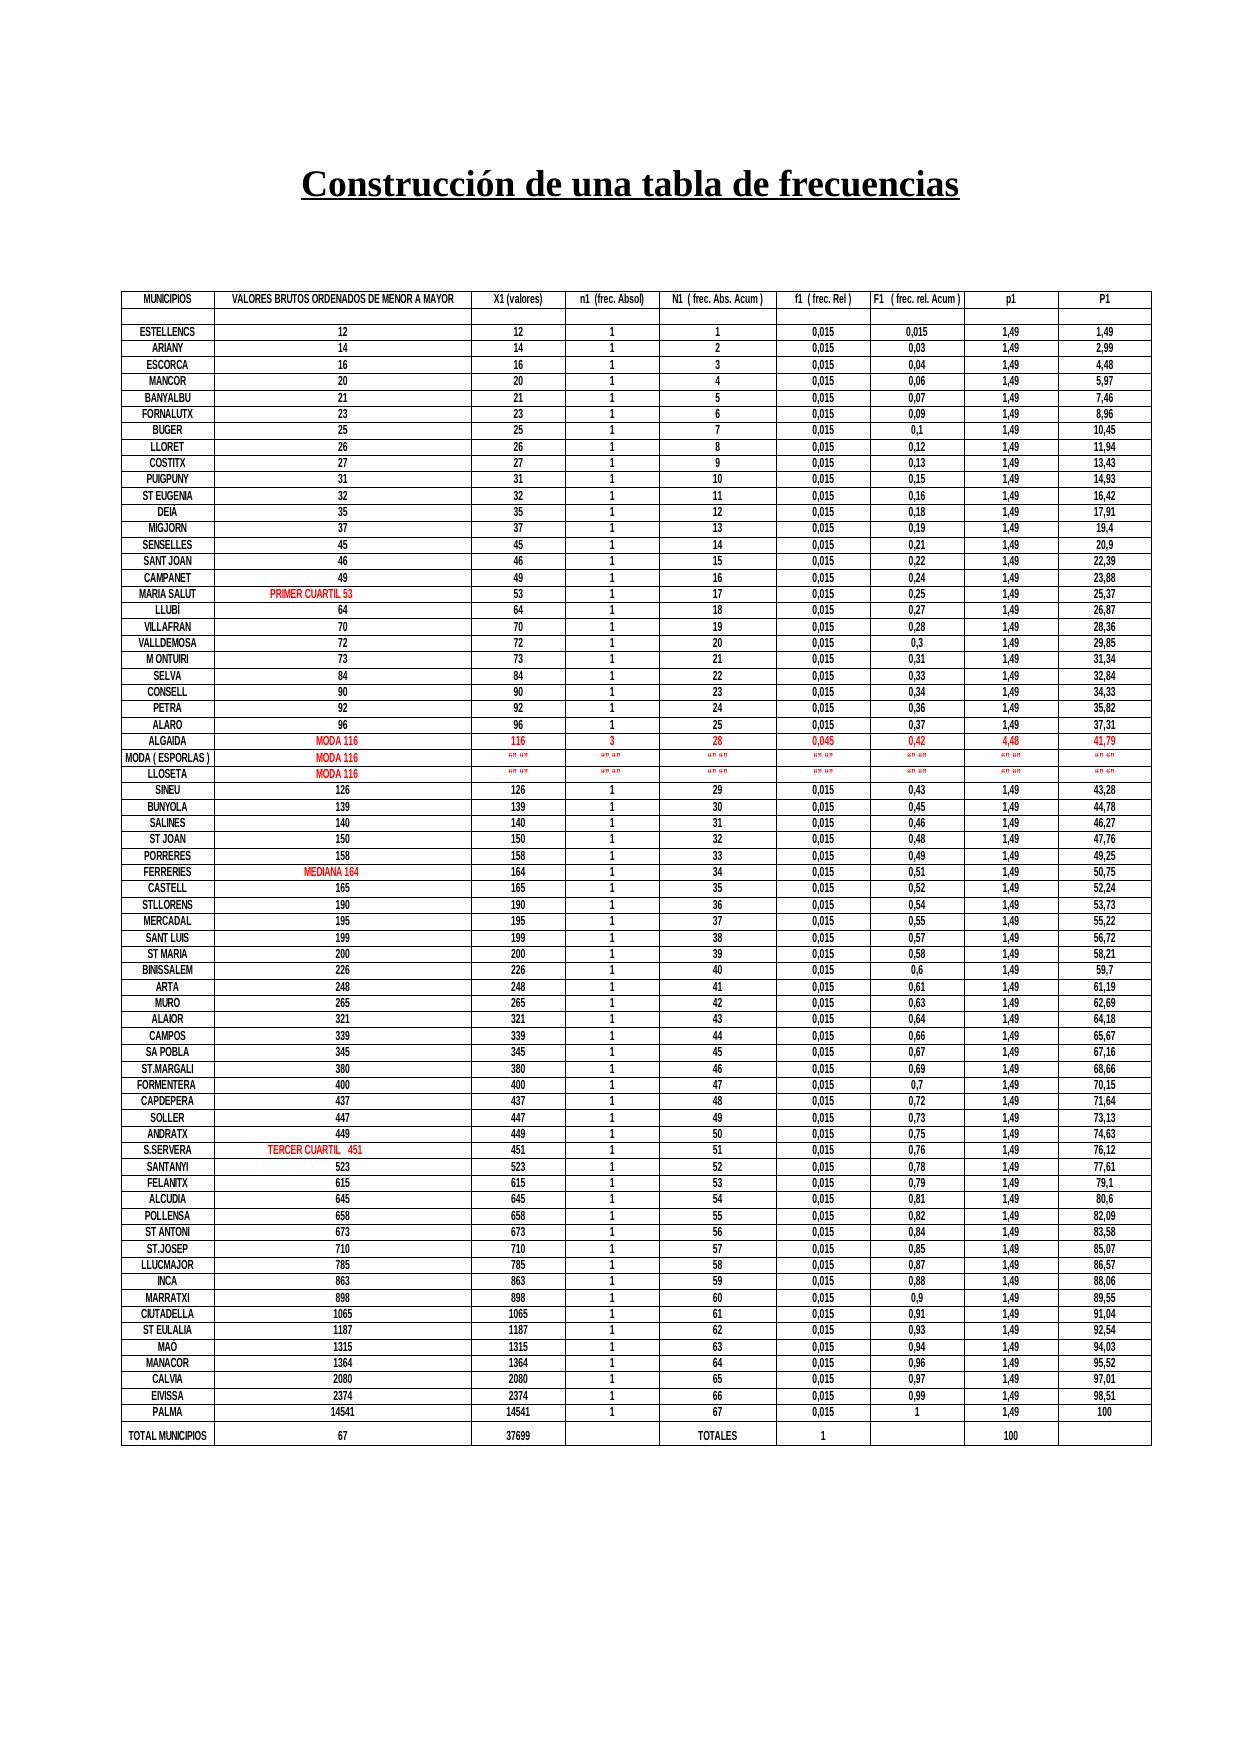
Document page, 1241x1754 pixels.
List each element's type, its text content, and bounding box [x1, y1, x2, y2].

table_header [1164, 118, 1174, 1623]
table_header D) Primer cuartil: Para obtener este dato basta con multiplicar el total de municipios por 0,25, o sea, 67x0.25, lo cual nos da un resultado de 16.75 y que corresponde con el municipio de María de la Salut con 53 empresas en régimen general. Otra forma de llevar a cabo el cálculo anterior sería a través del análisis de una tabla de frecuencias absolutas, relativas y los porcentajes. Así, si observamos la columna de porcentaje absoluto y vemos el porcentaje más próximo al 25% o superior odemos saber cual es el primer cuartil. Resultado primer cuartil = 53 E) Tercer cuartil: Para obtener este dato basta con multiplicar el total de municipios por 0,75, o sea, 67x0.75, lo cual nos da un resultado de 50.25 y que corresponde con el municipio de Son Servera con 451 empresas en régimen general. Otra forma de llevar a cabo el cálculo anterior sería a través del análisis de una tabla de frecuencias absolutas, relativas y los porcentajes. Así, si observamos la columna de porcentaje absoluto y vemos el porcentaje 75% o superior podemos saber cual es el tercer cuartil. Resultado tercer cuartil = 451 Construcción de una tabla de frecuencias a) Agrupa los datos anteriores en los siguientes intervalos: menos de 50, ( 50;250 ), [250; 500), [500; 750), [750; 1000), más de 1000. Este es el proceso utilizado por el alumno para determinar qué municipios se encuentran dentro de los intervalos planteados. Tras elaborar la tabla de frecuencias se ha tomado como muestra la columna de valores y desde esta se han agrupado los municipios en base al número de empresas que hay en cada uno de ellos. El primero de este grupo determina qué y cuántos municipios son los que tienen 50 o menos empresas en Régimen General. Del segundo de estos grupos se observa cuántos y qué municipios tienen entre 50 y 250 empresas en Régimen General, y así sucesivamente. Intervalo. 50 o menos. Intervalo. De 50 a 250 Intervalo de 250 a 500 . [119, 118, 1164, 1623]
